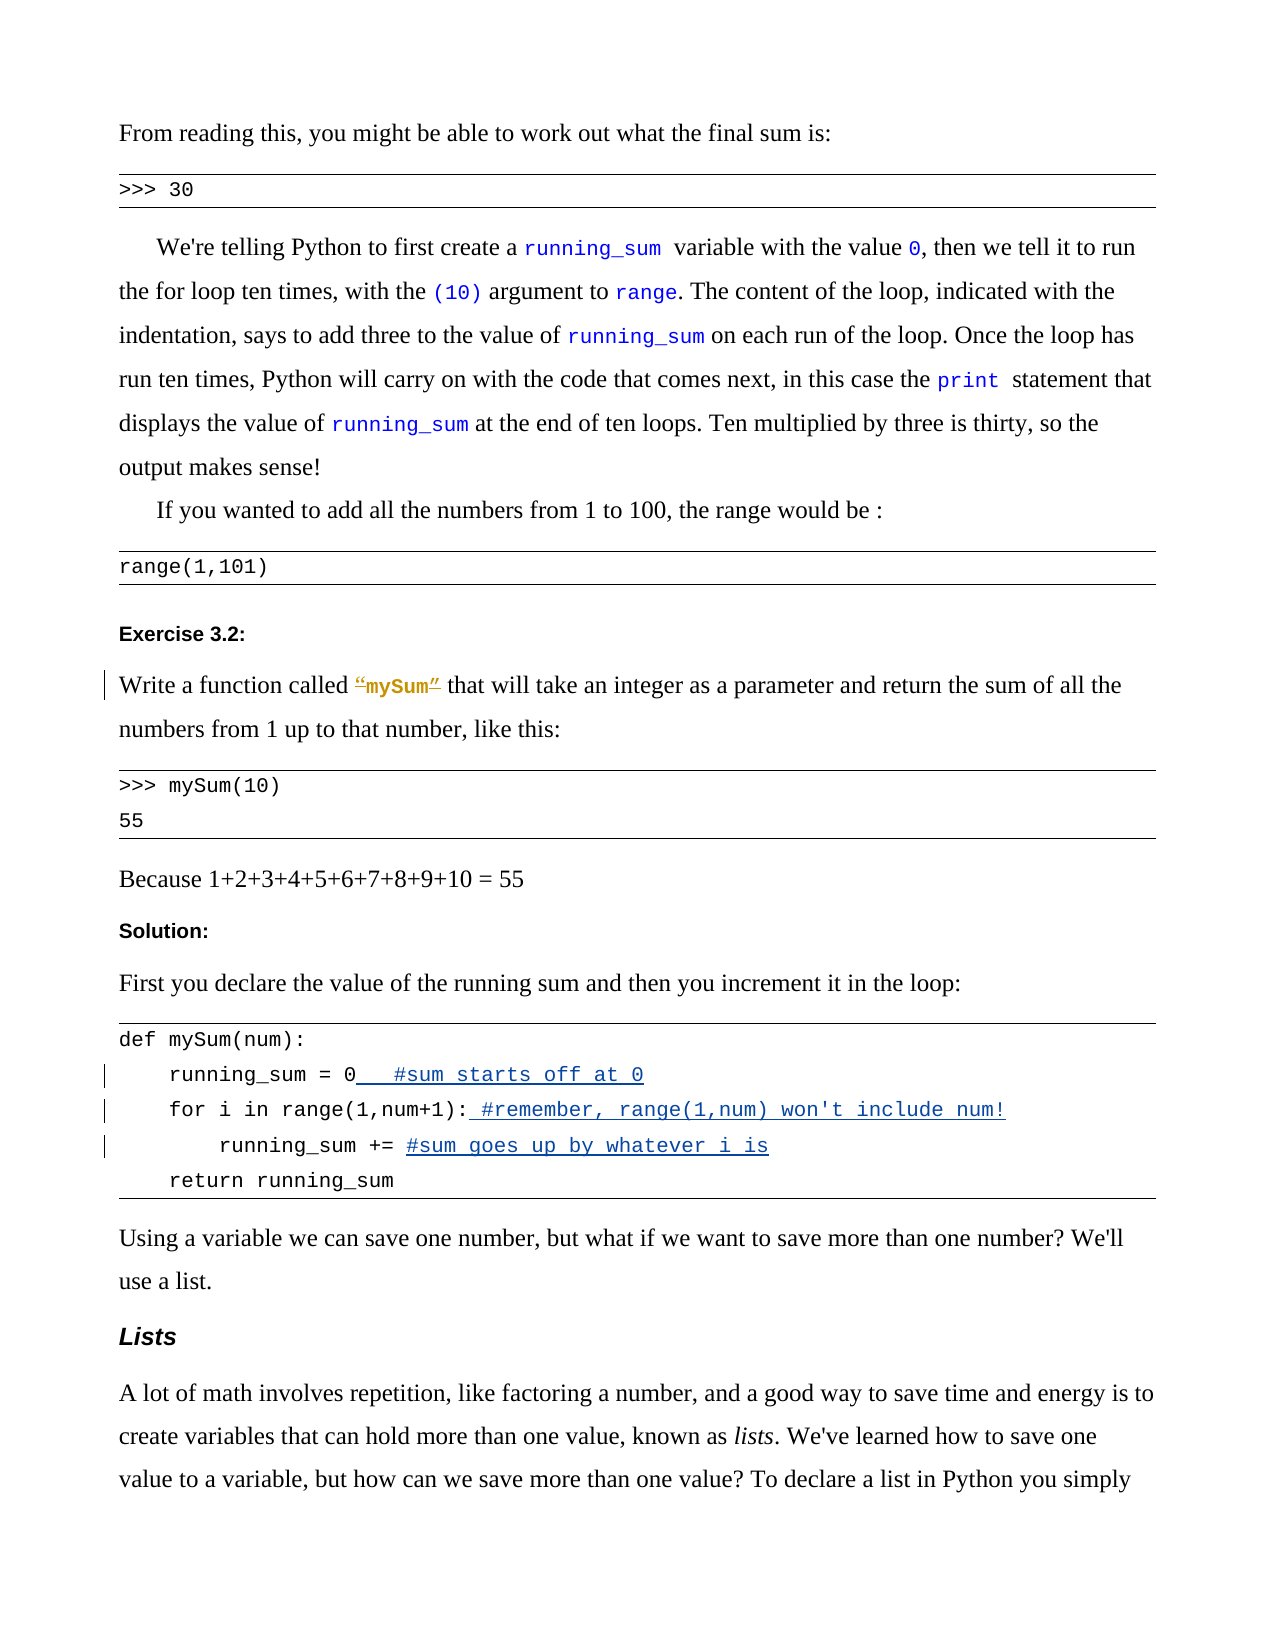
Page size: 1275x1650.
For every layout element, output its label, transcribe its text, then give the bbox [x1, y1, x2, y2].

text >>> mySum(10) [118, 771, 1156, 799]
text Because 1+2+3+4+5+6+7+8+9+10 = 55 [118, 864, 1156, 892]
text running_sum += #sum goes up by whatever i is [118, 1135, 1156, 1158]
text return running_sum [118, 1170, 1156, 1199]
text Exercise 3.2: [118, 622, 1156, 646]
text running_sum = 0 #sum starts off at 0 [118, 1064, 1156, 1088]
text >>> 30 [118, 175, 1156, 208]
text 55 [118, 811, 1156, 839]
text From reading this, you might be able to work out what the final sum is: [118, 118, 1156, 147]
text for i in range(1,num+1): #remember, range(1,num) won't include num! [118, 1099, 1156, 1123]
text First you declare the value of the running sum and then you increment it in the loop: [118, 968, 1156, 996]
text range(1,101) [118, 552, 1156, 585]
text A lot of math involves repetition, like factoring a number, and a good way to save time and energy is to create variables that can hold more than one value, known as lists. We've learned how to save one value to a variable, but how can we save more than one value? To declare a list in Python you simply [118, 1378, 1156, 1493]
text Lists [118, 1322, 1156, 1351]
text We're telling Python to first create a running_sum variable with the value 0, then we tell it to run the for loop ten times, with the (10) argument to range. The content of the loop, indicated with the indentation, says to add three to the value of running_sum on each run of the loop. Once the loop has run ten times, Python will carry on with the code that comes next, in this case the print statement that displays the value of running_sum at the end of ten loops. Ten multiplied by three is thirty, so the output makes sense! [118, 232, 1156, 481]
text Write a function called mySum that will take an integer as a parameter and return the sum of all the numbers from 1 up to that number, like this: [118, 670, 1156, 743]
text Solution: [118, 919, 1156, 943]
text def mySum(num): [118, 1024, 1156, 1052]
text If you wanted to add all the numbers from 1 to 100, the range would be : [118, 495, 1156, 524]
text Using a variable we can save one number, but what if we want to save more than one number? We'll use a list. [118, 1223, 1156, 1295]
